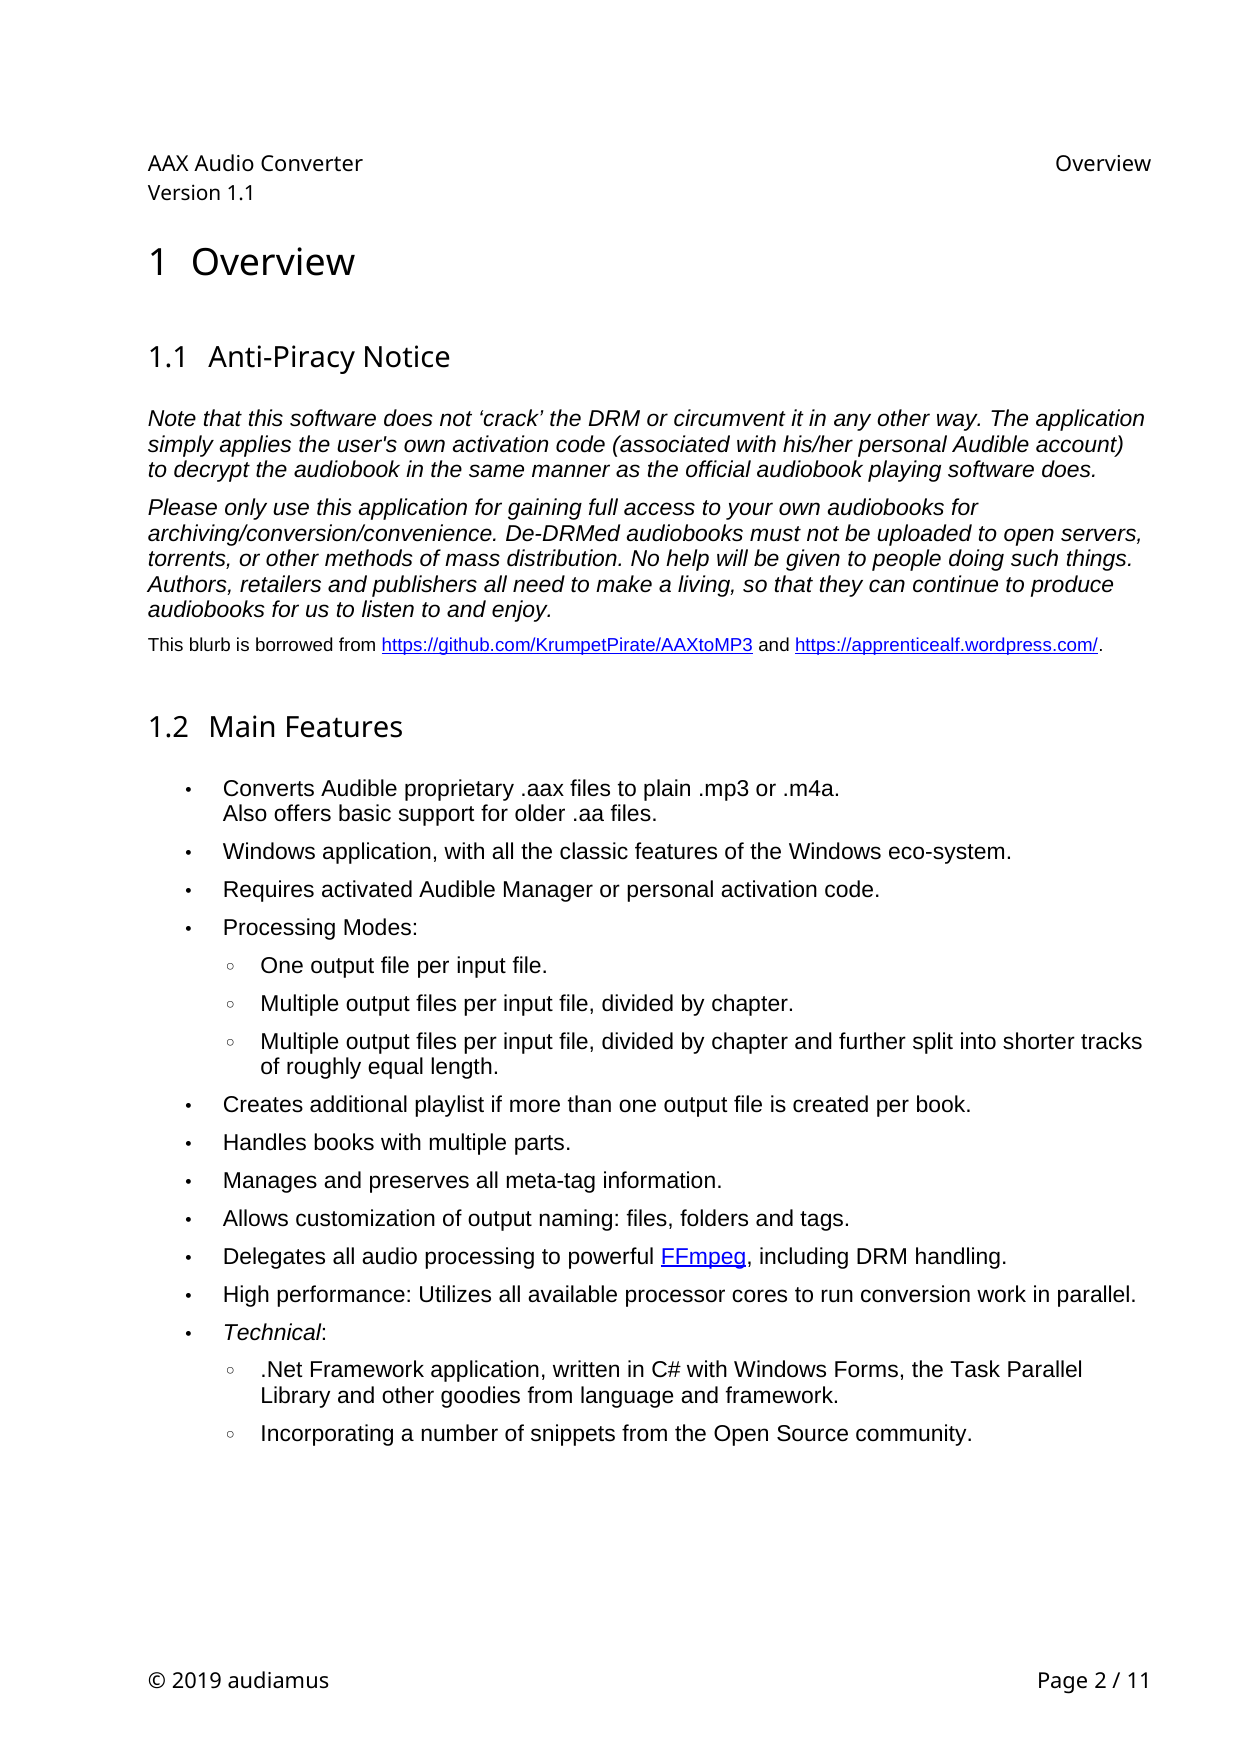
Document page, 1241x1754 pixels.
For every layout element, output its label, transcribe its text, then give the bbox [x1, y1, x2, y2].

list Incorporating a number of snippets from the Open Source community. [223, 1421, 1152, 1446]
list .Net Framework application, written in C# with Windows Forms, the Task Parallel Library and other goodies from language and framework. [223, 1357, 1152, 1408]
text Note that this software does not ‘crack’ the DRM or circumvent it in any other way. The application simply applies the user's own activation code (associated with his/her personal Audible account) to decrypt the audiobook in the same manner as the official audiobook playing software does. [148, 406, 1152, 482]
list Creates additional playlist if more than one output file is created per book. [185, 1092, 1152, 1117]
list High performance: Utilizes all available processor cores to run conversion work in parallel. [185, 1281, 1152, 1307]
list Multiple output files per input file, divided by chapter. [223, 990, 1152, 1016]
list Technical: [185, 1319, 1152, 1345]
list Multiple output files per input file, divided by chapter and further split into shorter tracks of roughly equal length. [223, 1028, 1152, 1079]
list Manages and preserves all meta-tag information. [185, 1168, 1152, 1193]
list Allows customization of output naming: files, folders and tags. [185, 1206, 1152, 1231]
list Delegates all audio processing to powerful FFmpeg, including DRM handling. [185, 1243, 1152, 1269]
list Handles books with multiple parts. [185, 1130, 1152, 1155]
list One output file per input file. [223, 952, 1152, 978]
list Converts Audible proprietary .aax files to plain .mp3 or .m4a. Also offers basic support for older .aa files. [185, 775, 1152, 826]
subtitle Main Features [148, 706, 1152, 746]
subtitle Overview [148, 235, 1152, 286]
text This blurb is borrowed from https://github.com/KrumpetPirate/AAXtoMP3 and https://apprenticealf.wordpress.com/. [148, 635, 1152, 656]
list Requires activated Audible Manager or personal activation code. [185, 877, 1152, 902]
list Windows application, with all the classic features of the Windows eco-system. [185, 839, 1152, 864]
list Processing Modes: [185, 914, 1152, 940]
subtitle Anti-Piracy Notice [148, 337, 1152, 376]
text Please only use this application for gaining full access to your own audiobooks for archiving/conversion/convenience. De-DRMed audiobooks must not be uploaded to open servers, torrents, or other methods of mass distribution. No help will be given to people doing such things. Authors, retailers and publishers all need to make a living, so that they can continue to produce audiobooks for us to listen to and enjoy. [148, 495, 1152, 622]
